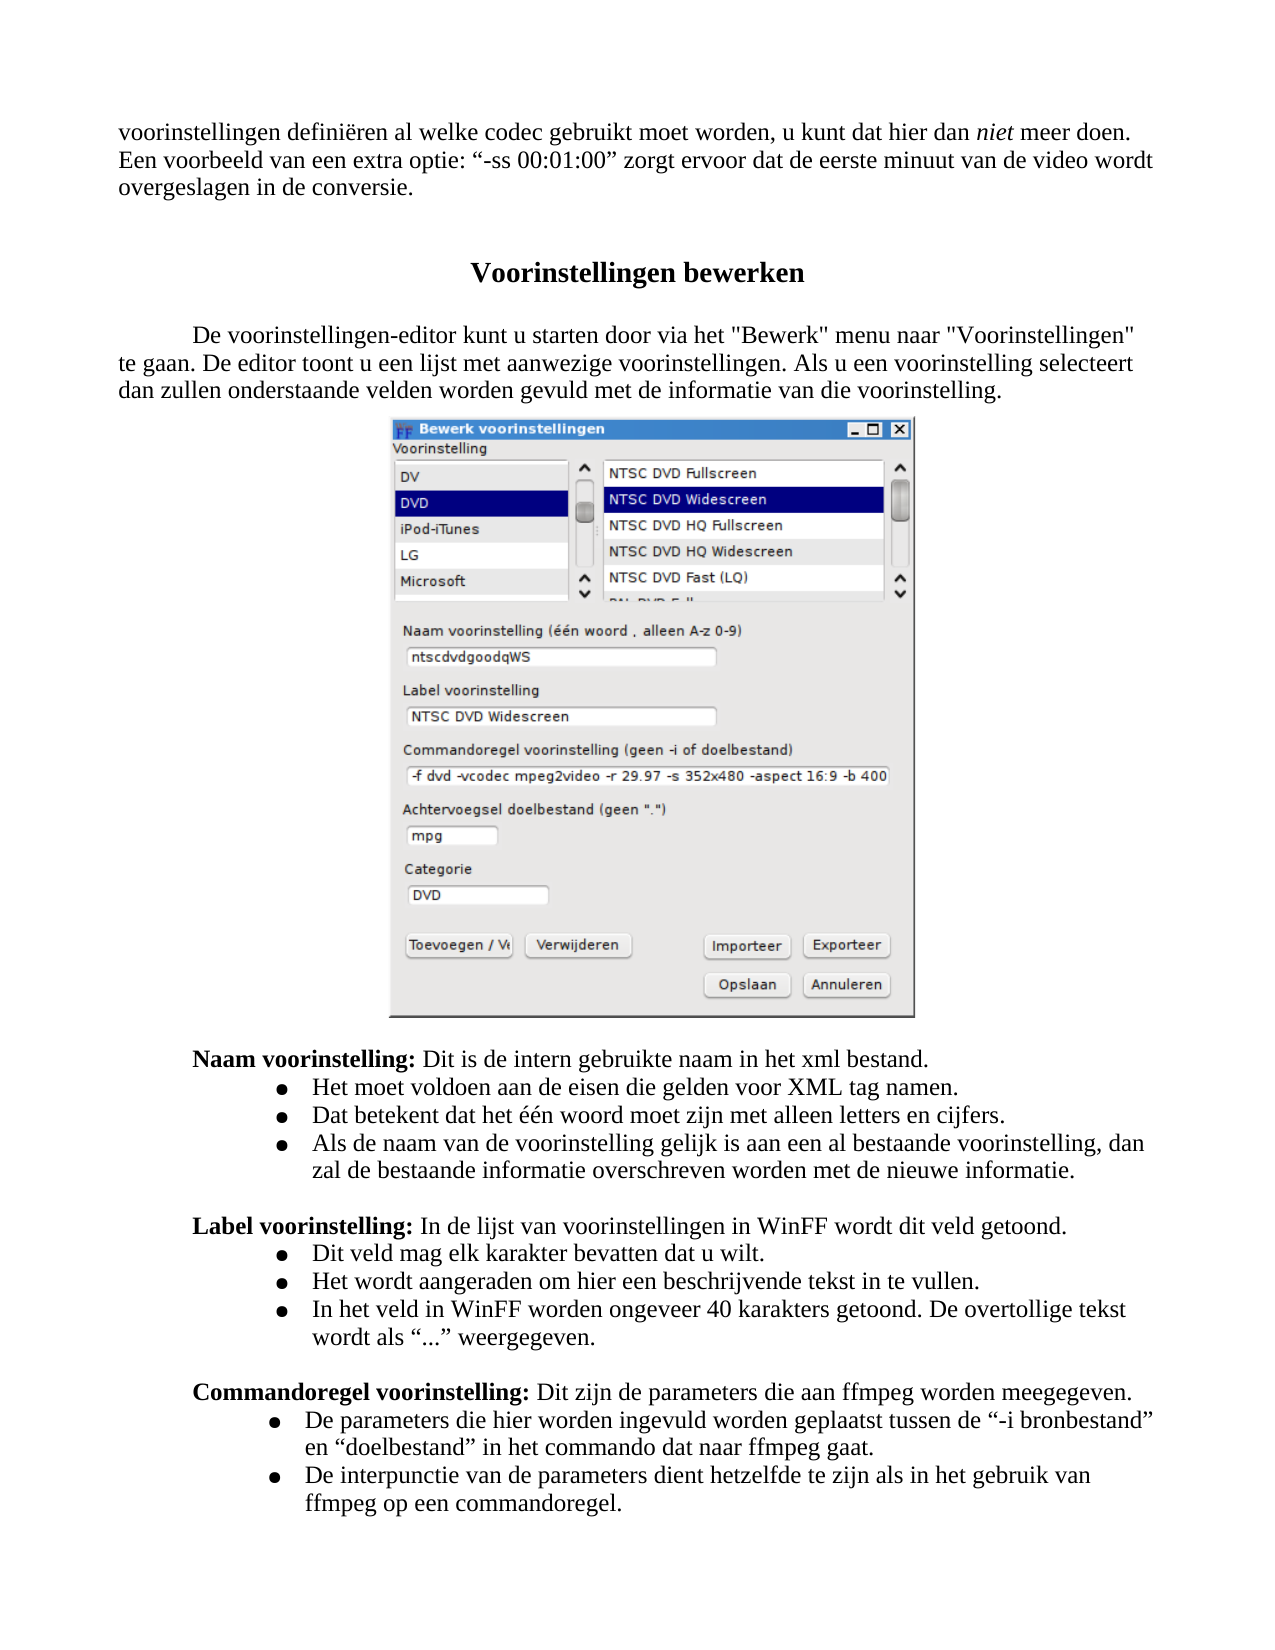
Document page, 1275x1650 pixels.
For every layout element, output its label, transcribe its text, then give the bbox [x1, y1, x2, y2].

picture [388, 416, 916, 1018]
text Voorinstellingen bewerken [118, 257, 1157, 289]
list Dit veld mag elk karakter bevatten dat u wilt. [274, 1239, 1157, 1267]
text Commandoregel voorinstelling: Dit zijn de parameters die aan ffmpeg worden meegegeven. [118, 1378, 1157, 1406]
list Het wordt aangeraden om hier een beschrijvende tekst in te vullen. [274, 1267, 1157, 1295]
list Dat betekent dat het één woord moet zijn met alleen letters en cijfers. [274, 1101, 1157, 1129]
list De interpunctie van de parameters dient hetzelfde te zijn als in het gebruik van ffmpeg op een commandoregel. [267, 1461, 1157, 1517]
text Label voorinstelling: In de lijst van voorinstellingen in WinFF wordt dit veld getoond. [118, 1212, 1157, 1239]
list De parameters die hier worden ingevuld worden geplaatst tussen de “-i bronbestand” en “doelbestand” in het commando dat naar ffmpeg gaat. [267, 1406, 1157, 1461]
text Naam voorinstelling: Dit is de intern gebruikte naam in het xml bestand. [118, 1046, 1157, 1073]
list Het moet voldoen aan de eisen die gelden voor XML tag namen. [274, 1073, 1157, 1101]
text De voorinstellingen-editor kunt u starten door via het "Bewerk" menu naar "Voorinstellingen" te gaan. De editor toont u een lijst met aanwezige voorinstellingen. Als u een voorinstelling selecteert dan zullen onderstaande velden worden gevuld met de informatie van die voorinstelling. [118, 321, 1157, 404]
list Als de naam van de voorinstelling gelijk is aan een al bestaande voorinstelling, dan zal de bestaande informatie overschreven worden met de nieuwe informatie. [274, 1129, 1157, 1184]
text voorinstellingen definiëren al welke codec gebruikt moet worden, u kunt dat hier dan niet meer doen. Een voorbeeld van een extra optie: “-ss 00:01:00” zorgt ervoor dat de eerste minuut van de video wordt overgeslagen in de conversie. [118, 118, 1157, 201]
list In het veld in WinFF worden ongeveer 40 karakters getoond. De overtollige tekst wordt als “...” weergegeven. [274, 1295, 1157, 1350]
